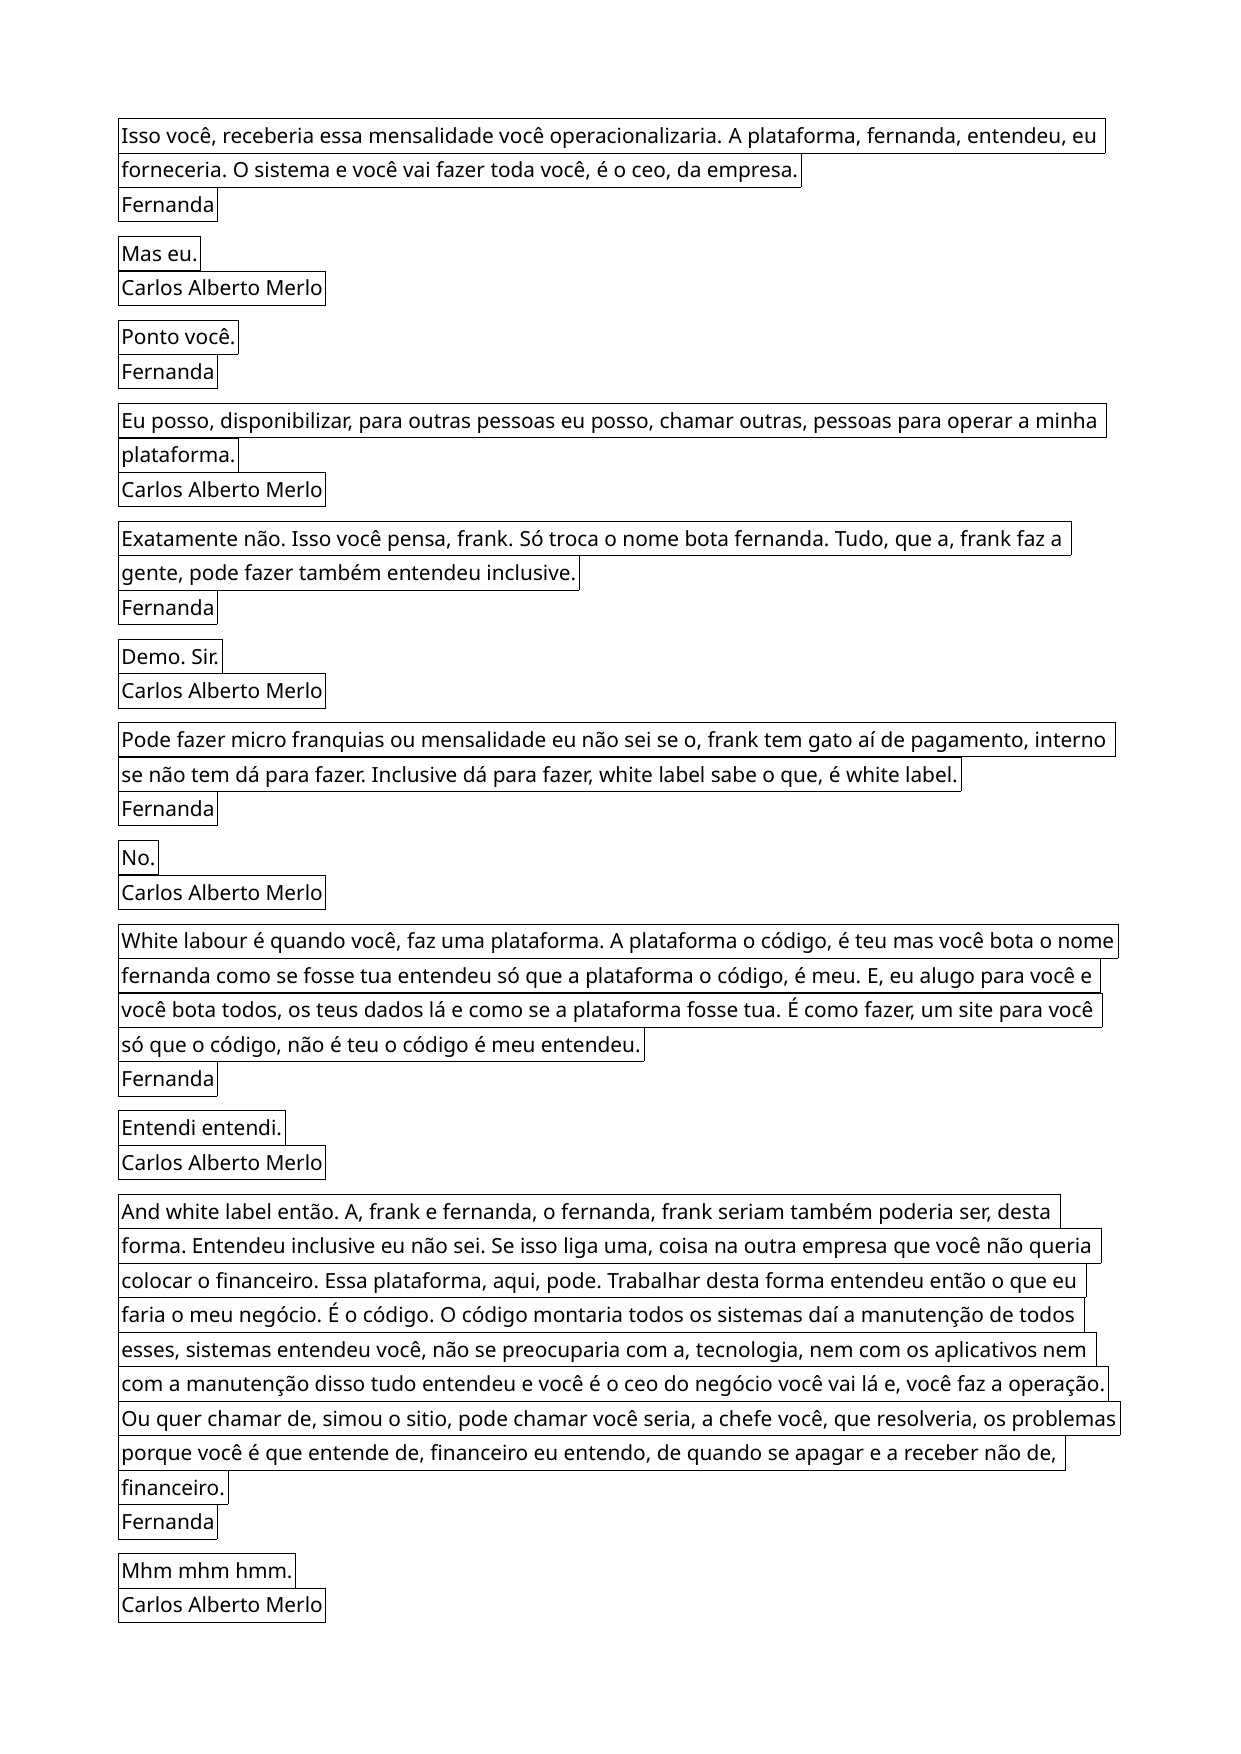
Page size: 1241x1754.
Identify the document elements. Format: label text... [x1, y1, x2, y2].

text [326, 874, 1122, 909]
text Fernanda [119, 1505, 217, 1539]
text Demo. Sir. [119, 640, 222, 673]
text Carlos Alberto Merlo [119, 876, 325, 909]
text Carlos Alberto Merlo [119, 1146, 325, 1179]
text Isso você, receberia essa mensalidade você operacionalizaria. A plataforma, fernanda, entendeu, eu forneceria. O sistema e você vai fazer toda você, é o ceo, da empresa. [119, 119, 1105, 153]
text Pode fazer micro franquias ou mensalidade eu não sei se o, frank tem gato aí de pagamento, interno se não tem dá para fazer. Inclusive dá para fazer, white label sabe o que, é white label. [119, 758, 961, 791]
text [326, 673, 1122, 708]
text Carlos Alberto Merlo [119, 1589, 325, 1622]
text And white label então. A, frank e fernanda, o fernanda, frank seriam também poderia ser, desta forma. Entendeu inclusive eu não sei. Se isso liga uma, coisa na outra empresa que você não queria colocar o financeiro. Essa plataforma, aqui, pode. Trabalhar desta forma entendeu então o que eu faria o meu negócio. É o código. O código montaria todos os sistemas daí a manutenção de todos esses, sistemas entendeu você, não se preocuparia com a, tecnologia, nem com os aplicativos nem com a manutenção disso tudo entendeu e você é o ceo do negócio você vai lá e, você faz a operação. [119, 1367, 1108, 1401]
text [223, 639, 1122, 673]
text [326, 1588, 1122, 1622]
text [239, 319, 1122, 354]
text Eu posso, disponibilizar, para outras pessoas eu posso, chamar outras, pessoas para operar a minha plataforma. [119, 439, 238, 472]
text [326, 271, 1122, 305]
text And white label então. A, frank e fernanda, o fernanda, frank seriam também poderia ser, desta forma. Entendeu inclusive eu não sei. Se isso liga uma, coisa na outra empresa que você não queria colocar o financeiro. Essa plataforma, aqui, pode. Trabalhar desta forma entendeu então o que eu faria o meu negócio. É o código. O código montaria todos os sistemas daí a manutenção de todos esses, sistemas entendeu você, não se preocuparia com a, tecnologia, nem com os aplicativos nem com a manutenção disso tudo entendeu e você é o ceo do negócio você vai lá e, você faz a operação. [119, 1264, 1086, 1297]
text Fernanda [119, 1062, 217, 1096]
text No. [119, 841, 158, 874]
text Pode fazer micro franquias ou mensalidade eu não sei se o, frank tem gato aí de pagamento, interno se não tem dá para fazer. Inclusive dá para fazer, white label sabe o que, é white label. [119, 723, 1115, 756]
text Carlos Alberto Merlo [119, 473, 325, 506]
text [326, 472, 1122, 506]
text Exatamente não. Isso você pensa, frank. Só troca o nome bota fernanda. Tudo, que a, frank faz a gente, pode fazer também entendeu inclusive. [119, 522, 1071, 555]
text And white label então. A, frank e fernanda, o fernanda, frank seriam também poderia ser, desta forma. Entendeu inclusive eu não sei. Se isso liga uma, coisa na outra empresa que você não queria colocar o financeiro. Essa plataforma, aqui, pode. Trabalhar desta forma entendeu então o que eu faria o meu negócio. É o código. O código montaria todos os sistemas daí a manutenção de todos esses, sistemas entendeu você, não se preocuparia com a, tecnologia, nem com os aplicativos nem com a manutenção disso tudo entendeu e você é o ceo do negócio você vai lá e, você faz a operação. [119, 1195, 1060, 1228]
text Exatamente não. Isso você pensa, frank. Só troca o nome bota fernanda. Tudo, que a, frank faz a gente, pode fazer também entendeu inclusive. [580, 521, 1122, 590]
text [218, 187, 1122, 222]
text Fernanda [119, 188, 217, 221]
text Fernanda [119, 792, 217, 825]
text And white label então. A, frank e fernanda, o fernanda, frank seriam também poderia ser, desta forma. Entendeu inclusive eu não sei. Se isso liga uma, coisa na outra empresa que você não queria colocar o financeiro. Essa plataforma, aqui, pode. Trabalhar desta forma entendeu então o que eu faria o meu negócio. É o código. O código montaria todos os sistemas daí a manutenção de todos esses, sistemas entendeu você, não se preocuparia com a, tecnologia, nem com os aplicativos nem com a manutenção disso tudo entendeu e você é o ceo do negócio você vai lá e, você faz a operação. [119, 1333, 1096, 1366]
text Carlos Alberto Merlo [119, 272, 325, 305]
text [218, 1504, 1122, 1539]
text [218, 354, 1122, 388]
text And white label então. A, frank e fernanda, o fernanda, frank seriam também poderia ser, desta forma. Entendeu inclusive eu não sei. Se isso liga uma, coisa na outra empresa que você não queria colocar o financeiro. Essa plataforma, aqui, pode. Trabalhar desta forma entendeu então o que eu faria o meu negócio. É o código. O código montaria todos os sistemas daí a manutenção de todos esses, sistemas entendeu você, não se preocuparia com a, tecnologia, nem com os aplicativos nem com a manutenção disso tudo entendeu e você é o ceo do negócio você vai lá e, você faz a operação. [1061, 1194, 1122, 1401]
text [218, 1061, 1122, 1096]
text [201, 236, 1122, 271]
text Entendi entendi. [119, 1111, 285, 1145]
text Eu posso, disponibilizar, para outras pessoas eu posso, chamar outras, pessoas para operar a minha plataforma. [239, 403, 1122, 472]
text Ou quer chamar de, simou o sitio, pode chamar você seria, a chefe você, que resolveria, os problemas porque você é que entende de, financeiro eu entendo, de quando se apagar e a receber não de, financeiro. [119, 1401, 1122, 1504]
text Mhm mhm hmm. [119, 1554, 295, 1588]
text [218, 791, 1122, 826]
text Eu posso, disponibilizar, para outras pessoas eu posso, chamar outras, pessoas para operar a minha plataforma. [119, 404, 1106, 437]
text Isso você, receberia essa mensalidade você operacionalizaria. A plataforma, fernanda, entendeu, eu forneceria. O sistema e você vai fazer toda você, é o ceo, da empresa. [119, 154, 801, 187]
text [286, 1110, 1122, 1145]
text Fernanda [119, 355, 217, 388]
text Fernanda [119, 591, 217, 624]
text Exatamente não. Isso você pensa, frank. Só troca o nome bota fernanda. Tudo, que a, frank faz a gente, pode fazer também entendeu inclusive. [119, 556, 579, 590]
text Mas eu. [119, 237, 200, 270]
text Isso você, receberia essa mensalidade você operacionalizaria. A plataforma, fernanda, entendeu, eu forneceria. O sistema e você vai fazer toda você, é o ceo, da empresa. [802, 118, 1122, 187]
text [296, 1553, 1122, 1588]
text Carlos Alberto Merlo [119, 674, 325, 708]
text And white label então. A, frank e fernanda, o fernanda, frank seriam também poderia ser, desta forma. Entendeu inclusive eu não sei. Se isso liga uma, coisa na outra empresa que você não queria colocar o financeiro. Essa plataforma, aqui, pode. Trabalhar desta forma entendeu então o que eu faria o meu negócio. É o código. O código montaria todos os sistemas daí a manutenção de todos esses, sistemas entendeu você, não se preocuparia com a, tecnologia, nem com os aplicativos nem com a manutenção disso tudo entendeu e você é o ceo do negócio você vai lá e, você faz a operação. [119, 1229, 1101, 1263]
text [159, 840, 1122, 874]
text Pode fazer micro franquias ou mensalidade eu não sei se o, frank tem gato aí de pagamento, interno se não tem dá para fazer. Inclusive dá para fazer, white label sabe o que, é white label. [962, 722, 1122, 791]
text And white label então. A, frank e fernanda, o fernanda, frank seriam também poderia ser, desta forma. Entendeu inclusive eu não sei. Se isso liga uma, coisa na outra empresa que você não queria colocar o financeiro. Essa plataforma, aqui, pode. Trabalhar desta forma entendeu então o que eu faria o meu negócio. É o código. O código montaria todos os sistemas daí a manutenção de todos esses, sistemas entendeu você, não se preocuparia com a, tecnologia, nem com os aplicativos nem com a manutenção disso tudo entendeu e você é o ceo do negócio você vai lá e, você faz a operação. [119, 1298, 1084, 1332]
text Ponto você. [119, 321, 238, 354]
text [326, 1145, 1122, 1179]
text [218, 590, 1122, 624]
text White labour é quando você, faz uma plataforma. A plataforma o código, é teu mas você bota o nome fernanda como se fosse tua entendeu só que a plataforma o código, é meu. E, eu alugo para você e você bota todos, os teus dados lá e como se a plataforma fosse tua. É como fazer, um site para você só que o código, não é teu o código é meu entendeu. [119, 923, 1122, 1061]
